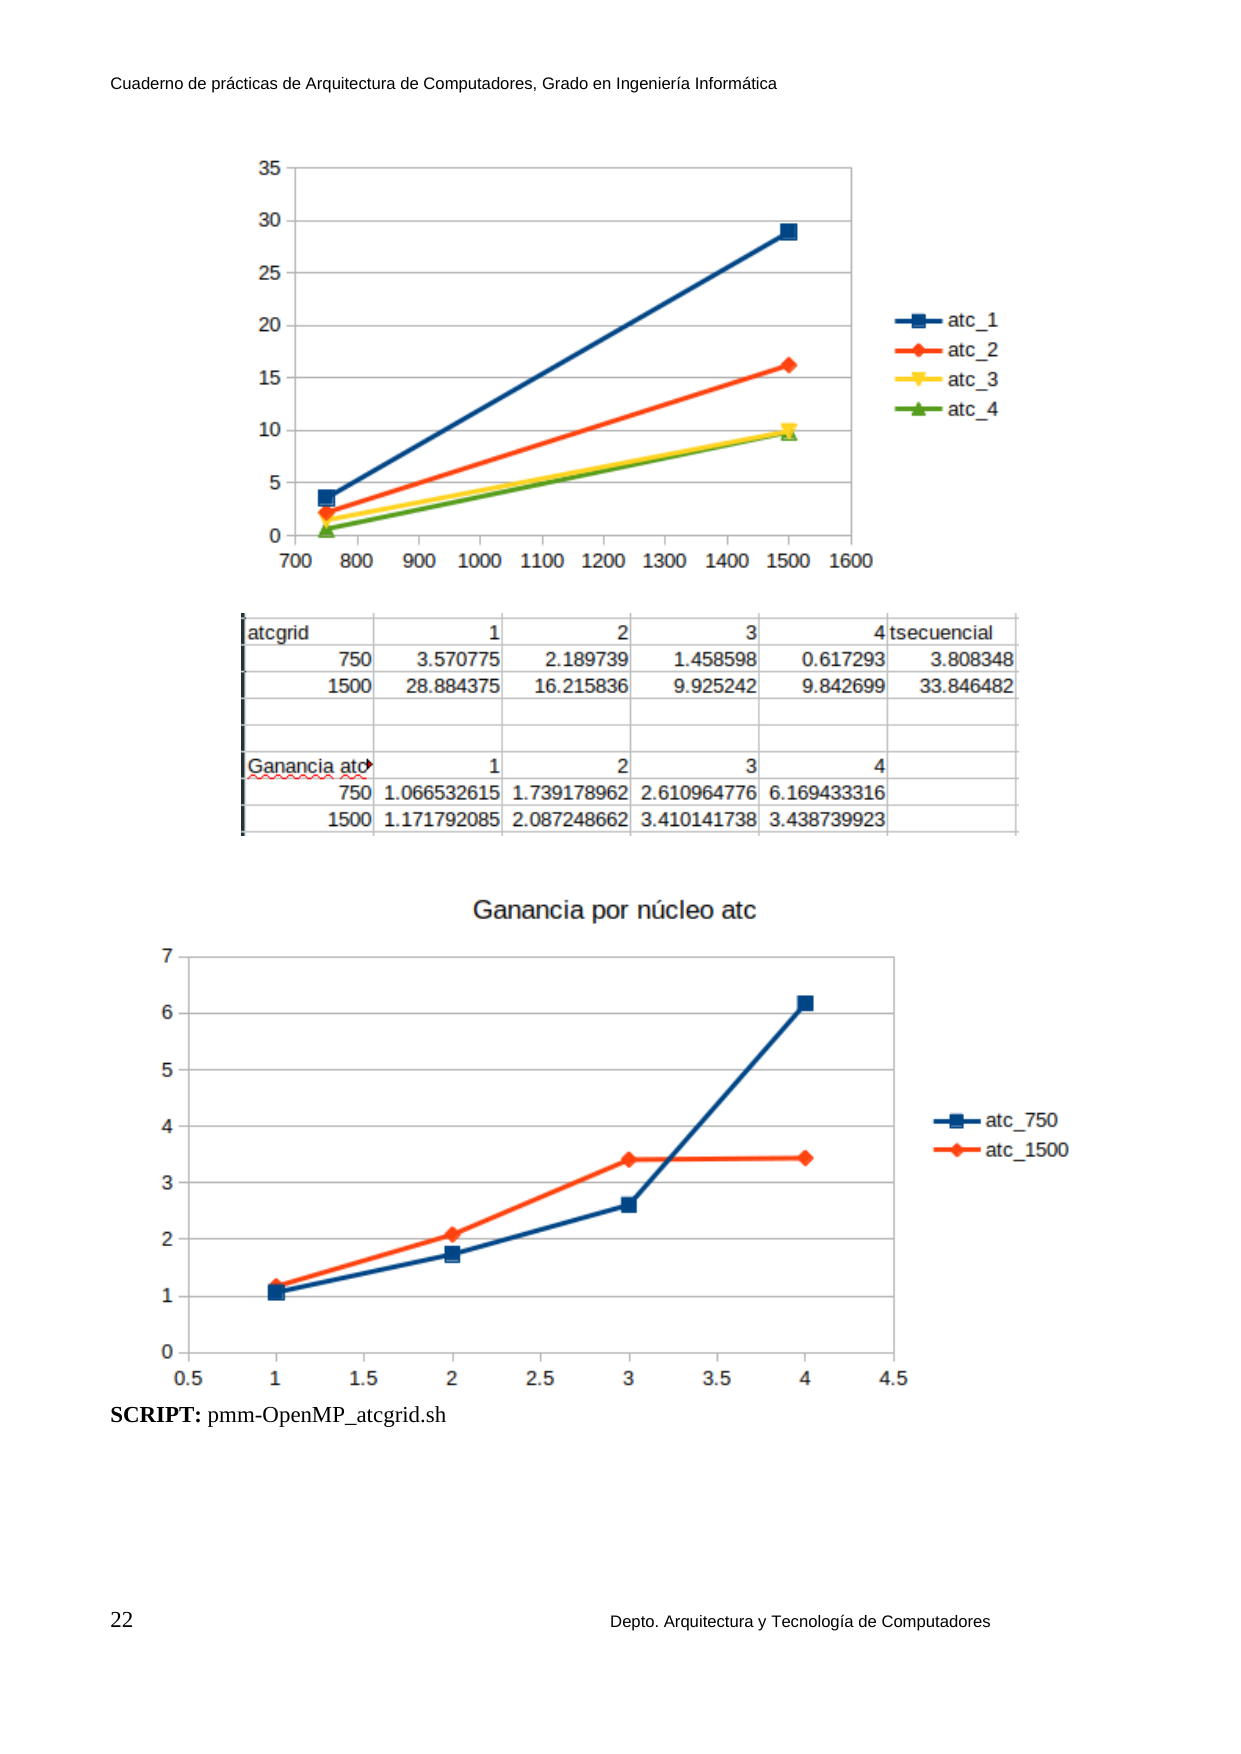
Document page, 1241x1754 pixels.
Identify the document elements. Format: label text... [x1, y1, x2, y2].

picture [241, 613, 1019, 836]
picture [243, 147, 1017, 582]
list SCRIPT: pmm-OpenMP_atcgrid.sh [110, 1002, 1150, 1427]
picture [143, 869, 1088, 1401]
